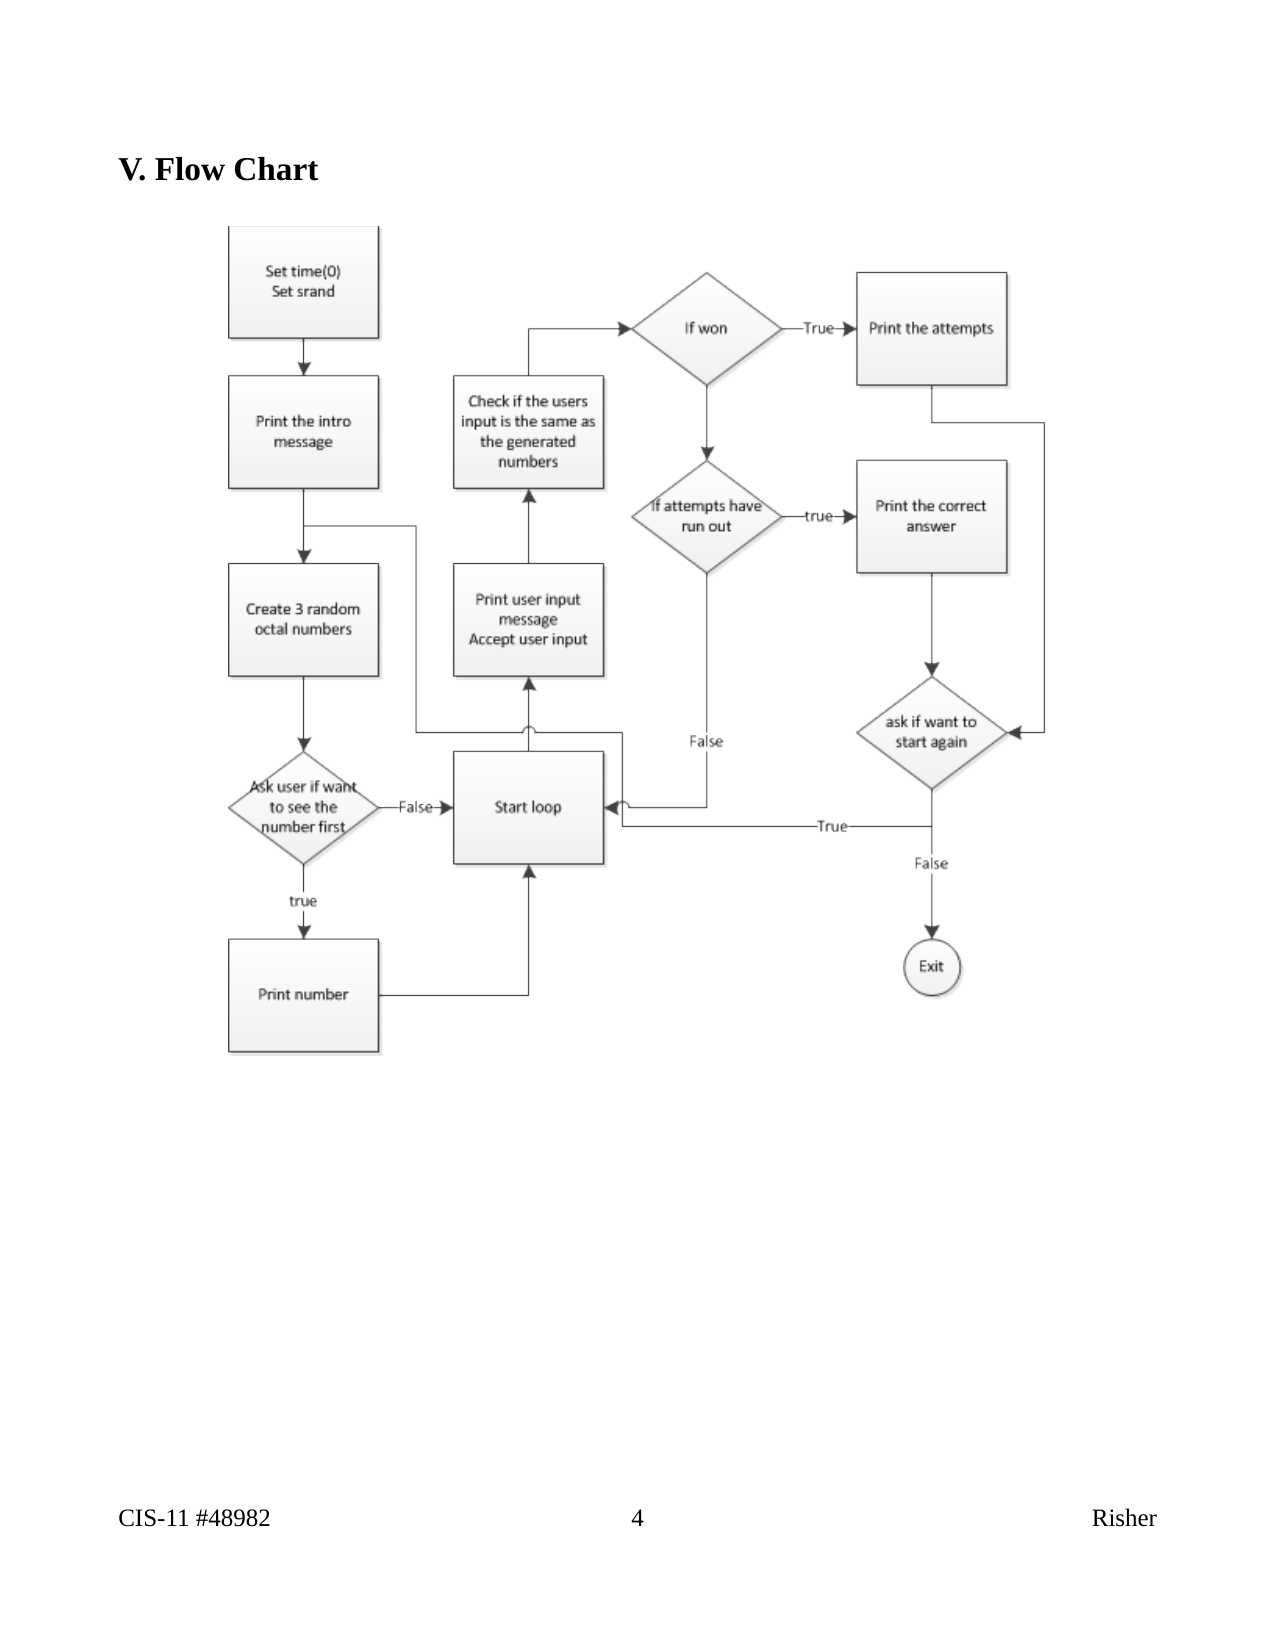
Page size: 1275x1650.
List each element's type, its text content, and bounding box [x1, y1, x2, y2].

picture [228, 226, 1047, 1056]
text V. Flow Chart [118, 149, 1157, 188]
